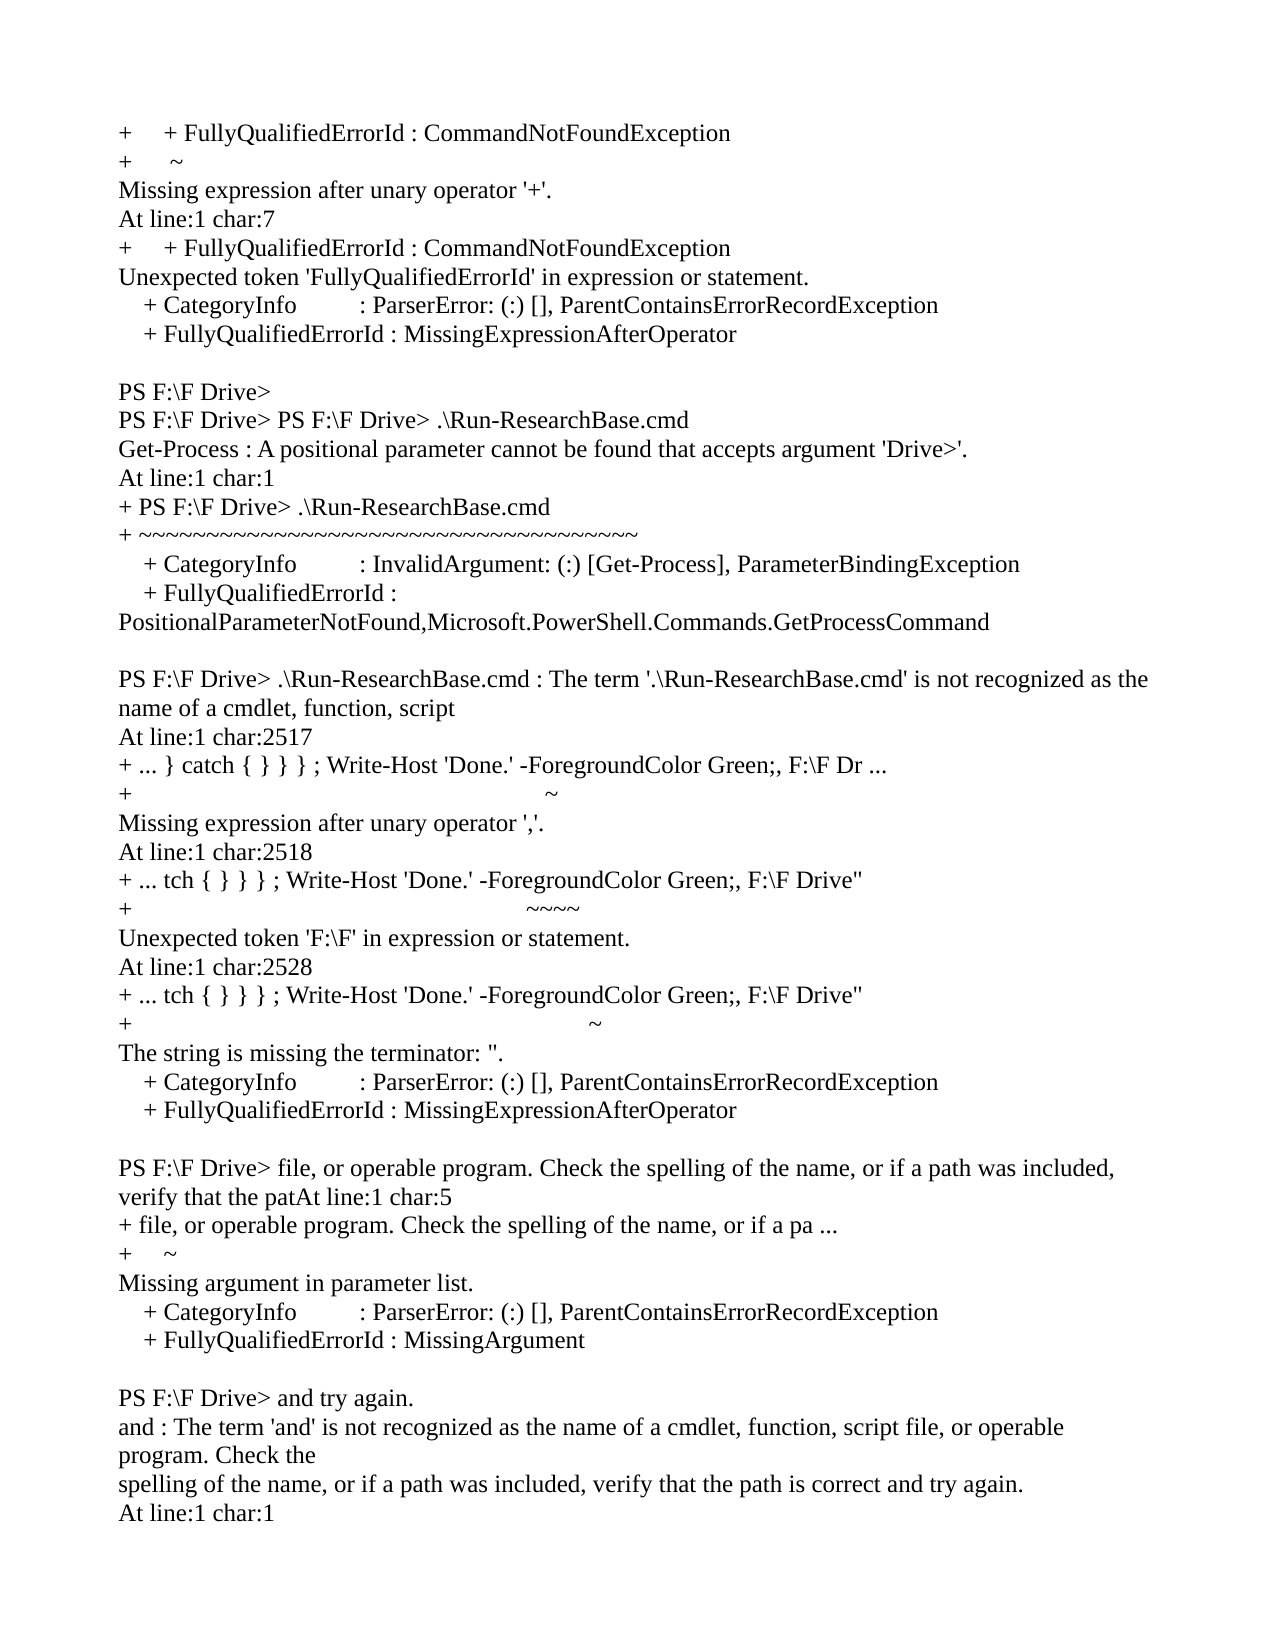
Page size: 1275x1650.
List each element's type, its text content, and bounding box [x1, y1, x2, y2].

text Missing expression after unary operator ','. [118, 808, 1157, 837]
text PS F:\F Drive> .\Run-ResearchBase.cmd : The term '.\Run-ResearchBase.cmd' is not recognized as the name of a cmdlet, function, script [118, 664, 1157, 722]
text + ~ [118, 1009, 1157, 1038]
text + ~~~~ [118, 894, 1157, 923]
text + PS F:\F Drive> .\Run-ResearchBase.cmd [118, 492, 1157, 521]
text spelling of the name, or if a path was included, verify that the path is correct and try again. [118, 1469, 1157, 1498]
text Unexpected token 'F:\F' in expression or statement. [118, 923, 1157, 952]
text Get-Process : A positional parameter cannot be found that accepts argument 'Drive>'. [118, 434, 1157, 463]
text The string is missing the terminator: ". [118, 1038, 1157, 1067]
text + + FullyQualifiedErrorId : CommandNotFoundException [118, 233, 1157, 262]
text + ... } catch { } } } ; Write-Host 'Done.' -ForegroundColor Green;, F:\F Dr ... [118, 751, 1157, 779]
text Missing argument in parameter list. [118, 1268, 1157, 1297]
text At line:1 char:1 [118, 463, 1157, 492]
text PS F:\F Drive> file, or operable program. Check the spelling of the name, or if a path was included, verify that the patAt line:1 char:5 [118, 1153, 1157, 1211]
text At line:1 char:2517 [118, 722, 1157, 751]
text Unexpected token 'FullyQualifiedErrorId' in expression or statement. [118, 262, 1157, 291]
text At line:1 char:7 [118, 204, 1157, 233]
text At line:1 char:2528 [118, 952, 1157, 981]
text + FullyQualifiedErrorId : MissingExpressionAfterOperator [118, 1096, 1157, 1124]
text At line:1 char:1 [118, 1498, 1157, 1527]
text PS F:\F Drive> [118, 377, 1157, 406]
text + CategoryInfo : ParserError: (:) [], ParentContainsErrorRecordException [118, 1067, 1157, 1096]
text + FullyQualifiedErrorId : MissingArgument [118, 1326, 1157, 1354]
text and : The term 'and' is not recognized as the name of a cmdlet, function, script file, or operable program. Check the [118, 1412, 1157, 1469]
text + ~ [118, 1239, 1157, 1268]
text + FullyQualifiedErrorId : PositionalParameterNotFound,Microsoft.PowerShell.Commands.GetProcessCommand [118, 578, 1157, 636]
text + file, or operable program. Check the spelling of the name, or if a pa ... [118, 1211, 1157, 1239]
text + CategoryInfo : ParserError: (:) [], ParentContainsErrorRecordException [118, 291, 1157, 319]
text + ~ [118, 147, 1157, 176]
text + + FullyQualifiedErrorId : CommandNotFoundException [118, 118, 1157, 147]
text PS F:\F Drive> and try again. [118, 1383, 1157, 1412]
text + CategoryInfo : ParserError: (:) [], ParentContainsErrorRecordException [118, 1297, 1157, 1326]
text + ~ [118, 779, 1157, 808]
text + ... tch { } } } ; Write-Host 'Done.' -ForegroundColor Green;, F:\F Drive" [118, 981, 1157, 1009]
text + ... tch { } } } ; Write-Host 'Done.' -ForegroundColor Green;, F:\F Drive" [118, 866, 1157, 894]
text + FullyQualifiedErrorId : MissingExpressionAfterOperator [118, 319, 1157, 348]
text At line:1 char:2518 [118, 837, 1157, 866]
text + CategoryInfo : InvalidArgument: (:) [Get-Process], ParameterBindingException [118, 549, 1157, 578]
text PS F:\F Drive> PS F:\F Drive> .\Run-ResearchBase.cmd [118, 406, 1157, 434]
text Missing expression after unary operator '+'. [118, 176, 1157, 204]
text + ~~~~~~~~~~~~~~~~~~~~~~~~~~~~~~~~~~~~~ [118, 521, 1157, 549]
